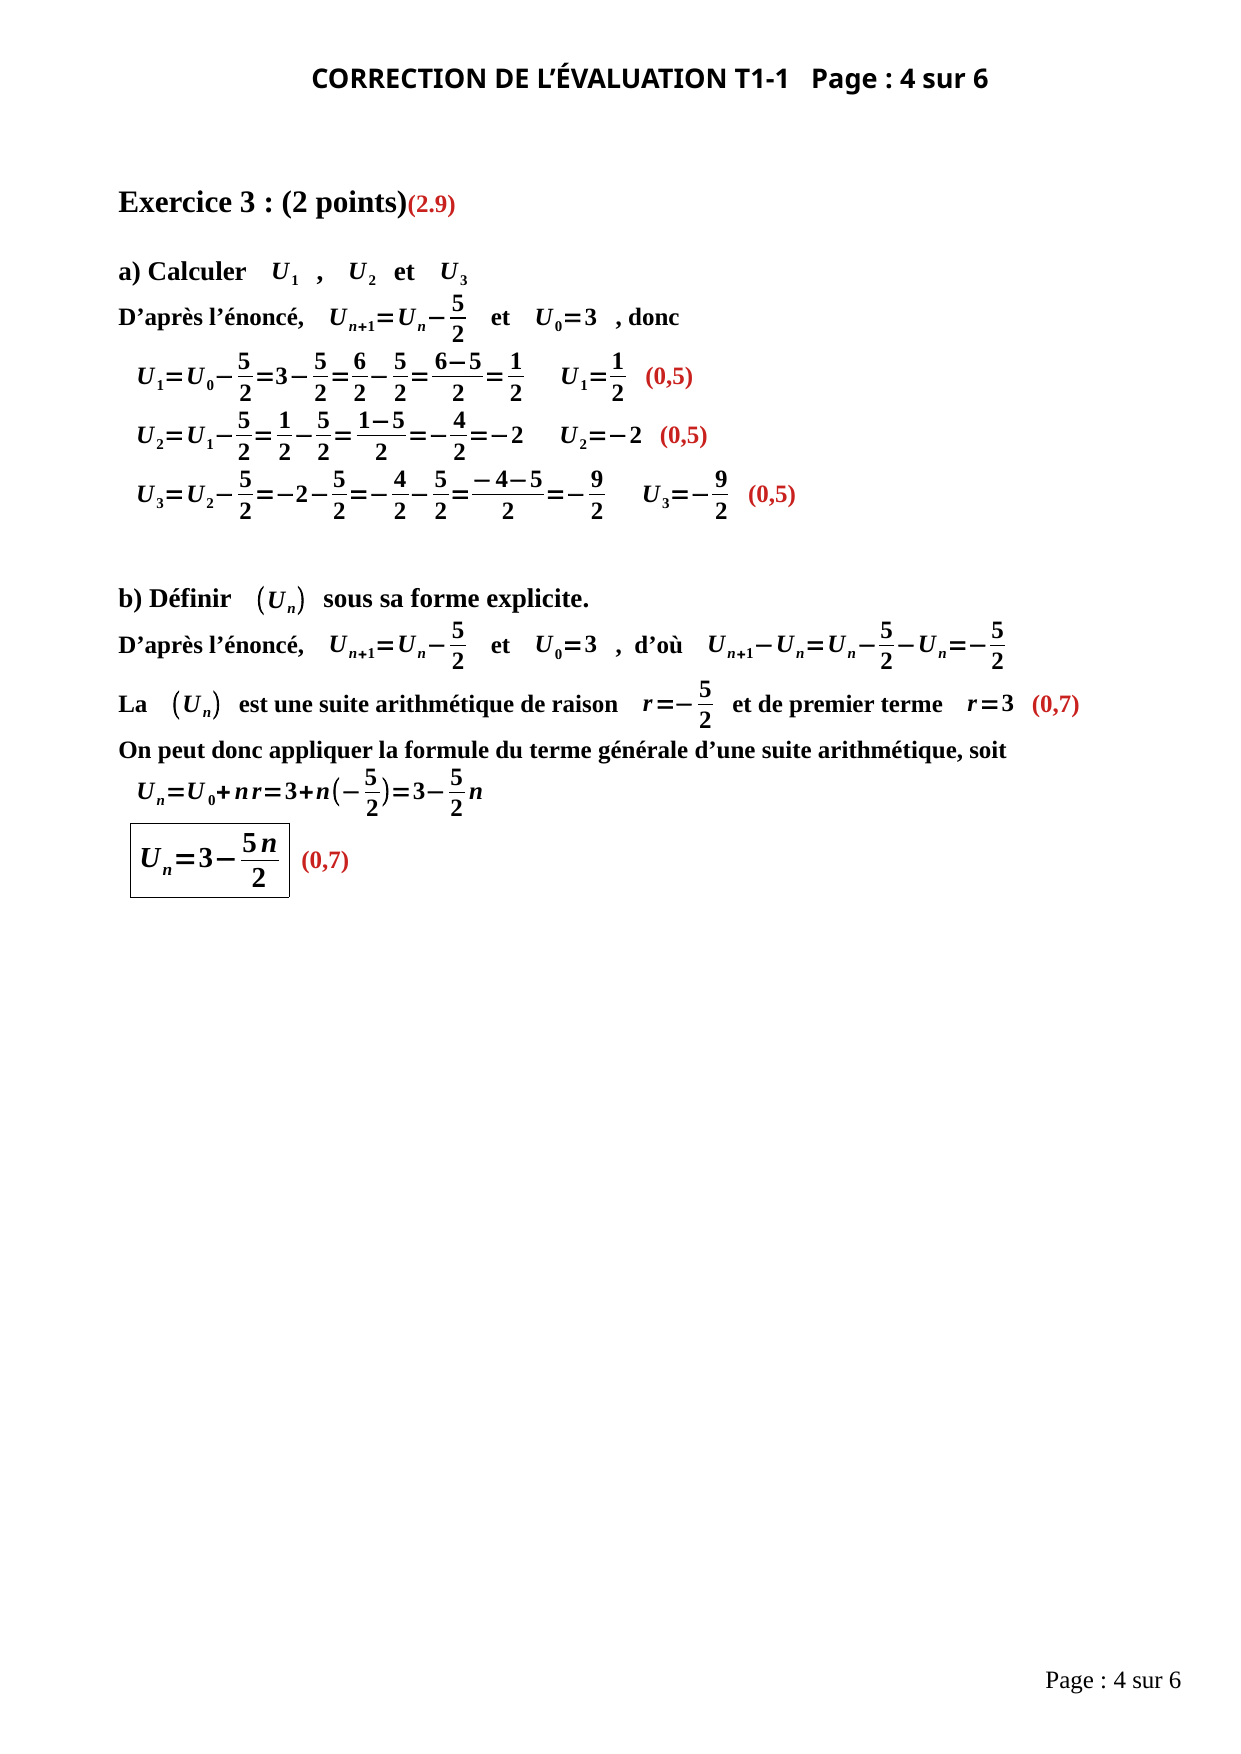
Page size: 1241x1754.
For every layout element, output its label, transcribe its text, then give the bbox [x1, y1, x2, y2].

text (0,5) [118, 348, 1181, 407]
text b) Définir sous sa forme explicite. [118, 582, 1181, 617]
text (0,5) [118, 466, 1181, 525]
text On peut donc appliquer la formule du terme générale d’une suite arithmétique, soit [118, 735, 1181, 763]
text (0,5) [118, 407, 1181, 466]
text (0,7) [118, 822, 289, 897]
text D’après l’énoncé, et , d’où [118, 617, 1181, 676]
text D’après l’énoncé, et , donc [118, 289, 1181, 348]
text a) Calculer , et [118, 255, 1181, 289]
text (0,7) [131, 824, 289, 897]
text (0,7) [290, 822, 1181, 897]
text La est une suite arithmétique de raison et de premier terme (0,7) [118, 676, 1181, 735]
text Exercice 3 : (2 points)(2.9) [118, 183, 1181, 219]
